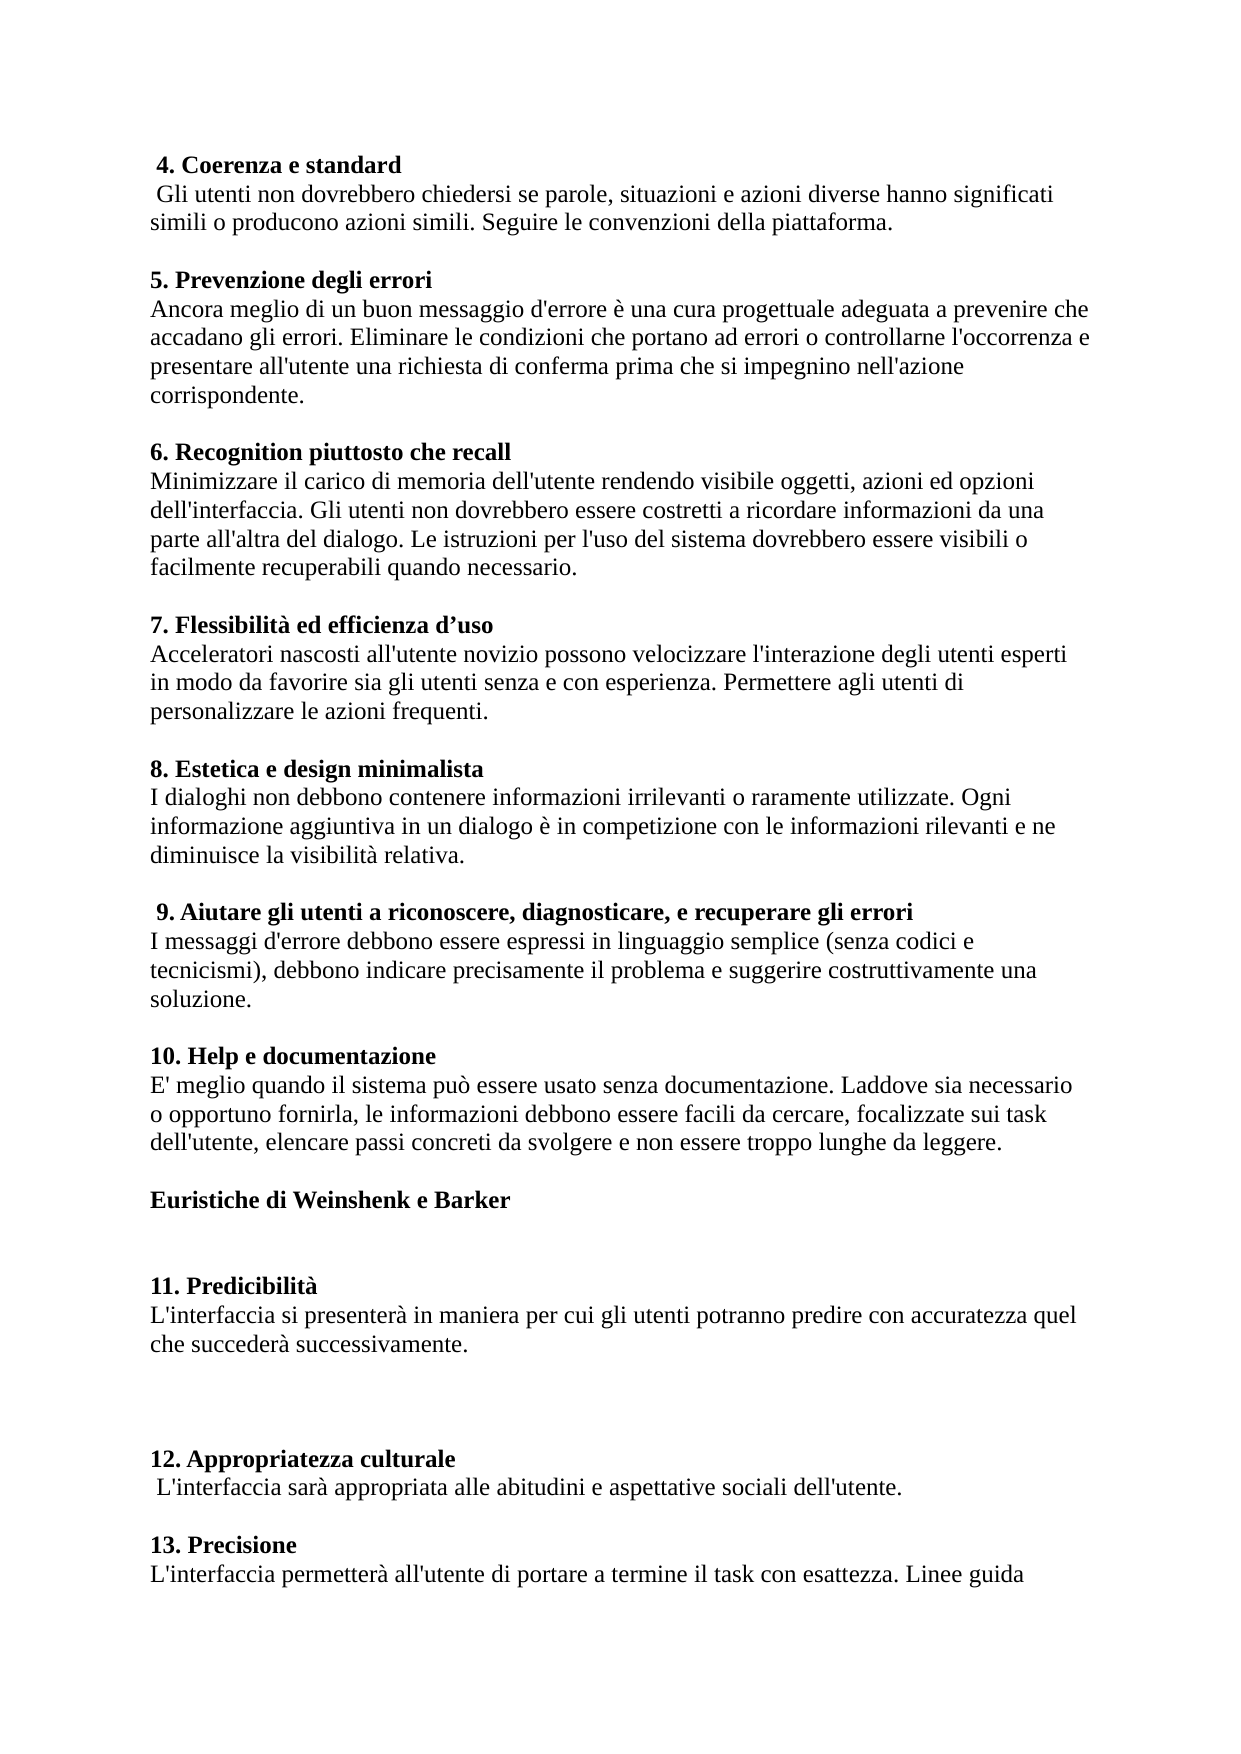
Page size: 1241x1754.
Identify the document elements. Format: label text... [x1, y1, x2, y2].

text 8. Estetica e design minimalista [150, 754, 1090, 782]
text I messaggi d'errore debbono essere espressi in linguaggio semplice (senza codici e tecnicismi), debbono indicare precisamente il problema e suggerire costruttivamente una soluzione. [150, 926, 1090, 1012]
text 12. Appropriatezza culturale [150, 1444, 1090, 1472]
text L'interfaccia permetterà all'utente di portare a termine il task con esattezza. Linee guida [150, 1559, 1090, 1587]
text 7. Flessibilità ed efficienza d’uso [150, 610, 1090, 639]
text 10. Help e documentazione [150, 1041, 1090, 1070]
text Gli utenti non dovrebbero chiedersi se parole, situazioni e azioni diverse hanno significati simili o producono azioni simili. Seguire le convenzioni della piattaforma. [150, 179, 1090, 236]
text 5. Prevenzione degli errori [150, 265, 1090, 294]
text 11. Predicibilità [150, 1271, 1090, 1300]
text 6. Recognition piuttosto che recall [150, 437, 1090, 466]
text Euristiche di Weinshenk e Barker [150, 1185, 1090, 1214]
text I dialoghi non debbono contenere informazioni irrilevanti o raramente utilizzate. Ogni informazione aggiuntiva in un dialogo è in competizione con le informazioni rilevanti e ne diminuisce la visibilità relativa. [150, 782, 1090, 869]
text E' meglio quando il sistema può essere usato senza documentazione. Laddove sia necessario o opportuno fornirla, le informazioni debbono essere facili da cercare, focalizzate sui task dell'utente, elencare passi concreti da svolgere e non essere troppo lunghe da leggere. [150, 1070, 1090, 1156]
text L'interfaccia sarà appropriata alle abitudini e aspettative sociali dell'utente. [150, 1472, 1090, 1501]
text Minimizzare il carico di memoria dell'utente rendendo visibile oggetti, azioni ed opzioni dell'interfaccia. Gli utenti non dovrebbero essere costretti a ricordare informazioni da una parte all'altra del dialogo. Le istruzioni per l'uso del sistema dovrebbero essere visibili o facilmente recuperabili quando necessario. [150, 466, 1090, 581]
text Acceleratori nascosti all'utente novizio possono velocizzare l'interazione degli utenti esperti in modo da favorire sia gli utenti senza e con esperienza. Permettere agli utenti di personalizzare le azioni frequenti. [150, 639, 1090, 725]
text 4. Coerenza e standard [150, 150, 1090, 179]
text Ancora meglio di un buon messaggio d'errore è una cura progettuale adeguata a prevenire che accadano gli errori. Eliminare le condizioni che portano ad errori o controllarne l'occorrenza e presentare all'utente una richiesta di conferma prima che si impegnino nell'azione corrispondente. [150, 294, 1090, 409]
text L'interfaccia si presenterà in maniera per cui gli utenti potranno predire con accuratezza quel che succederà successivamente. [150, 1300, 1090, 1357]
text 9. Aiutare gli utenti a riconoscere, diagnosticare, e recuperare gli errori [150, 897, 1090, 926]
text 13. Precisione [150, 1530, 1090, 1559]
